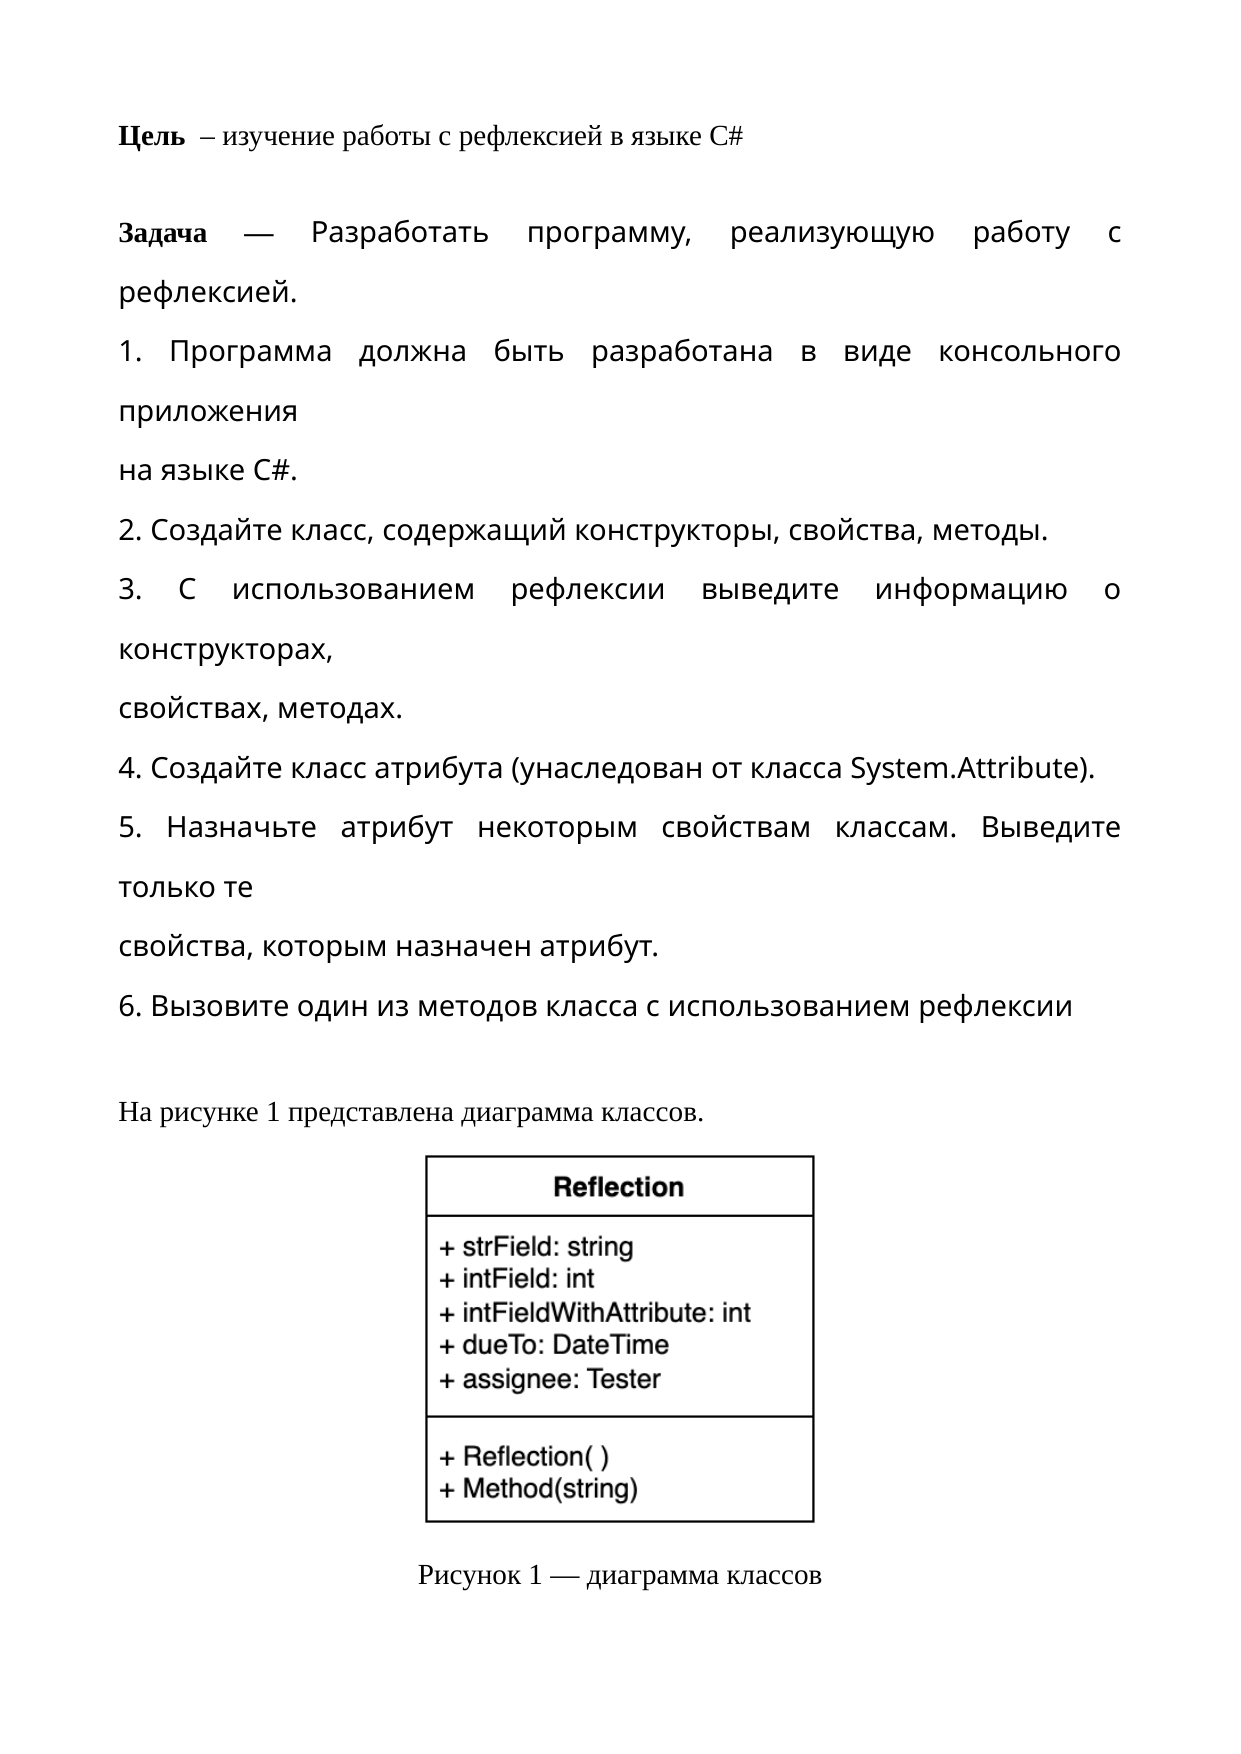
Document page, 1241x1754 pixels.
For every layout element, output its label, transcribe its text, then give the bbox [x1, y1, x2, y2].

text 3. С использованием рефлексии выведите информацию о конструкторах, [118, 568, 1122, 668]
text 5. Назначьте атрибут некоторым свойствам классам. Выведите только те [118, 806, 1122, 906]
text свойства, которым назначен атрибут. [118, 925, 1122, 965]
text 1. Программа должна быть разработана в виде консольного приложения [118, 331, 1122, 430]
text Задача — Разработать программу, реализующую работу с рефлексией. [118, 212, 1122, 311]
text 4. Создайте класс атрибута (унаследован от класса System.Attribute). [118, 747, 1122, 787]
text на языке C#. [118, 449, 1122, 489]
text На рисунке 1 представлена диаграмма классов. [118, 1094, 1122, 1128]
text 2. Создайте класс, содержащий конструкторы, свойства, методы. [118, 509, 1122, 549]
text Рисунок 1 — диаграмма классов [118, 1557, 1122, 1591]
text 6. Вызовите один из методов класса с использованием рефлексии [118, 985, 1122, 1024]
text Цель – изучение работы с рефлексией в языке C# [118, 118, 1122, 152]
text свойствах, методах. [118, 687, 1122, 727]
picture [414, 1145, 826, 1541]
